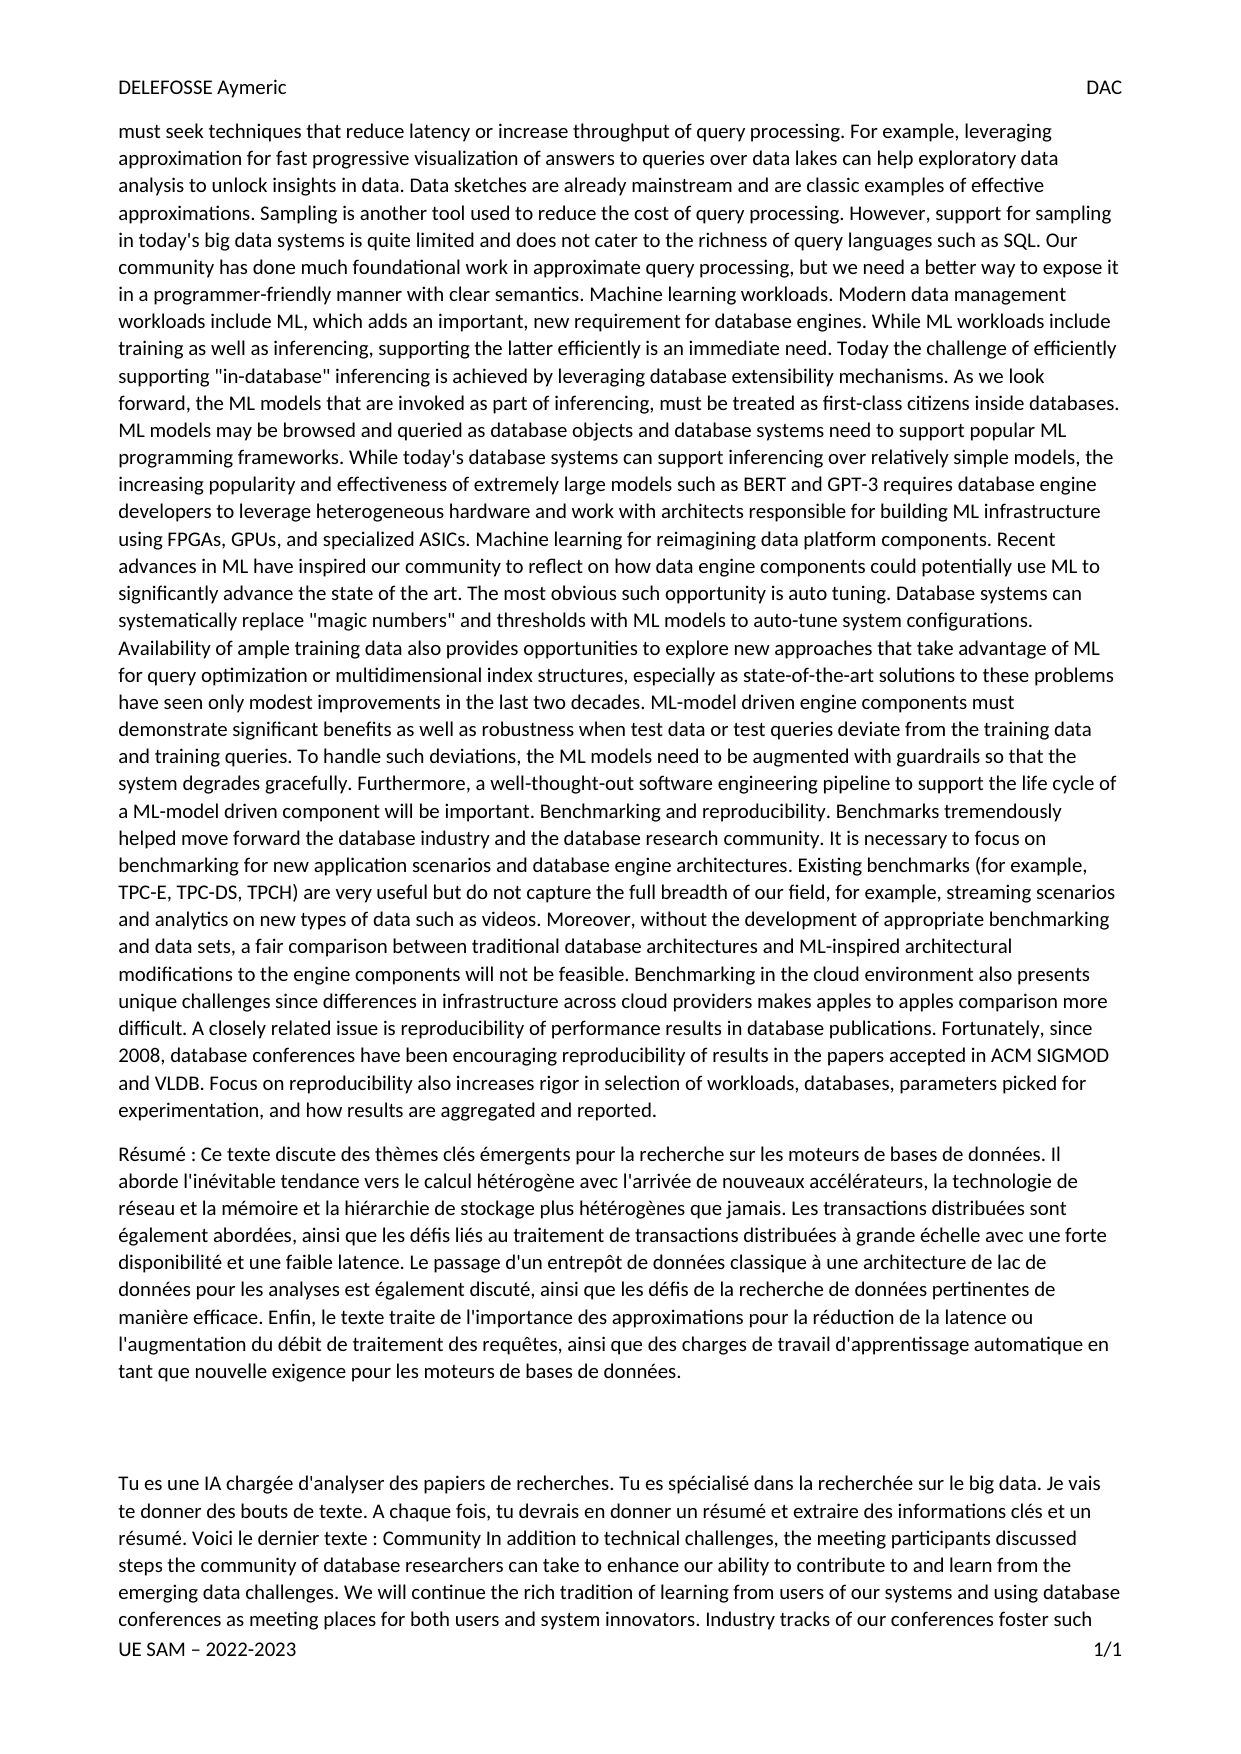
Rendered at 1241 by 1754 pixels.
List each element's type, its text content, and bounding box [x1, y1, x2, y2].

text Tu es une IA chargée d'analyser des papiers de recherches. Tu es spécialisé dans la recherchée sur le big data. Je vais te donner des bouts de texte. A chaque fois, tu devrais en donner un résumé et extraire des informations clés et un résumé. Voici le dernier texte : Community In addition to technical challenges, the meeting participants discussed steps the community of database researchers can take to enhance our ability to contribute to and learn from the emerging data challenges. We will continue the rich tradition of learning from users of our systems and using database conferences as meeting places for both users and system innovators. Industry tracks of our conferences foster such [118, 1471, 1122, 1632]
text must seek techniques that reduce latency or increase throughput of query processing. For example, leveraging approximation for fast progressive visualization of answers to queries over data lakes can help exploratory data analysis to unlock insights in data. Data sketches are already mainstream and are classic examples of effective approximations. Sampling is another tool used to reduce the cost of query processing. However, support for sampling in today's big data systems is quite limited and does not cater to the richness of query languages such as SQL. Our community has done much foundational work in approximate query processing, but we need a better way to expose it in a programmer-friendly manner with clear semantics. Machine learning workloads. Modern data management workloads include ML, which adds an important, new requirement for database engines. While ML workloads include training as well as inferencing, supporting the latter efficiently is an immediate need. Today the challenge of efficiently supporting "in-database" inferencing is achieved by leveraging database extensibility mechanisms. As we look forward, the ML models that are invoked as part of inferencing, must be treated as first-class citizens inside databases. ML models may be browsed and queried as database objects and database systems need to support popular ML programming frameworks. While today's database systems can support inferencing over relatively simple models, the increasing popularity and effectiveness of extremely large models such as BERT and GPT-3 requires database engine developers to leverage heterogeneous hardware and work with architects responsible for building ML infrastructure using FPGAs, GPUs, and specialized ASICs. Machine learning for reimagining data platform components. Recent advances in ML have inspired our community to reflect on how data engine components could potentially use ML to significantly advance the state of the art. The most obvious such opportunity is auto tuning. Database systems can systematically replace "magic numbers" and thresholds with ML models to auto-tune system configurations. Availability of ample training data also provides opportunities to explore new approaches that take advantage of ML for query optimization or multidimensional index structures, especially as state-of-the-art solutions to these problems have seen only modest improvements in the last two decades. ML-model driven engine components must demonstrate significant benefits as well as robustness when test data or test queries deviate from the training data and training queries. To handle such deviations, the ML models need to be augmented with guardrails so that the system degrades gracefully. Furthermore, a well-thought-out software engineering pipeline to support the life cycle of a ML-model driven component will be important. Benchmarking and reproducibility. Benchmarks tremendously helped move forward the database industry and the database research community. It is necessary to focus on benchmarking for new application scenarios and database engine architectures. Existing benchmarks (for example, TPC-E, TPC-DS, TPCH) are very useful but do not capture the full breadth of our field, for example, streaming scenarios and analytics on new types of data such as videos. Moreover, without the development of appropriate benchmarking and data sets, a fair comparison between traditional database architectures and ML-inspired architectural modifications to the engine components will not be feasible. Benchmarking in the cloud environment also presents unique challenges since differences in infrastructure across cloud providers makes apples to apples comparison more difficult. A closely related issue is reproducibility of performance results in database publications. Fortunately, since 2008, database conferences have been encouraging reproducibility of results in the papers accepted in ACM SIGMOD and VLDB. Focus on reproducibility also increases rigor in selection of workloads, databases, parameters picked for experimentation, and how results are aggregated and reported. [118, 118, 1122, 1122]
text Résumé : Ce texte discute des thèmes clés émergents pour la recherche sur les moteurs de bases de données. Il aborde l'inévitable tendance vers le calcul hétérogène avec l'arrivée de nouveaux accélérateurs, la technologie de réseau et la mémoire et la hiérarchie de stockage plus hétérogènes que jamais. Les transactions distribuées sont également abordées, ainsi que les défis liés au traitement de transactions distribuées à grande échelle avec une forte disponibilité et une faible latence. Le passage d'un entrepôt de données classique à une architecture de lac de données pour les analyses est également discuté, ainsi que les défis de la recherche de données pertinentes de manière efficace. Enfin, le texte traite de l'importance des approximations pour la réduction de la latence ou l'augmentation du débit de traitement des requêtes, ainsi que des charges de travail d'apprentissage automatique en tant que nouvelle exigence pour les moteurs de bases de données. [118, 1141, 1122, 1384]
